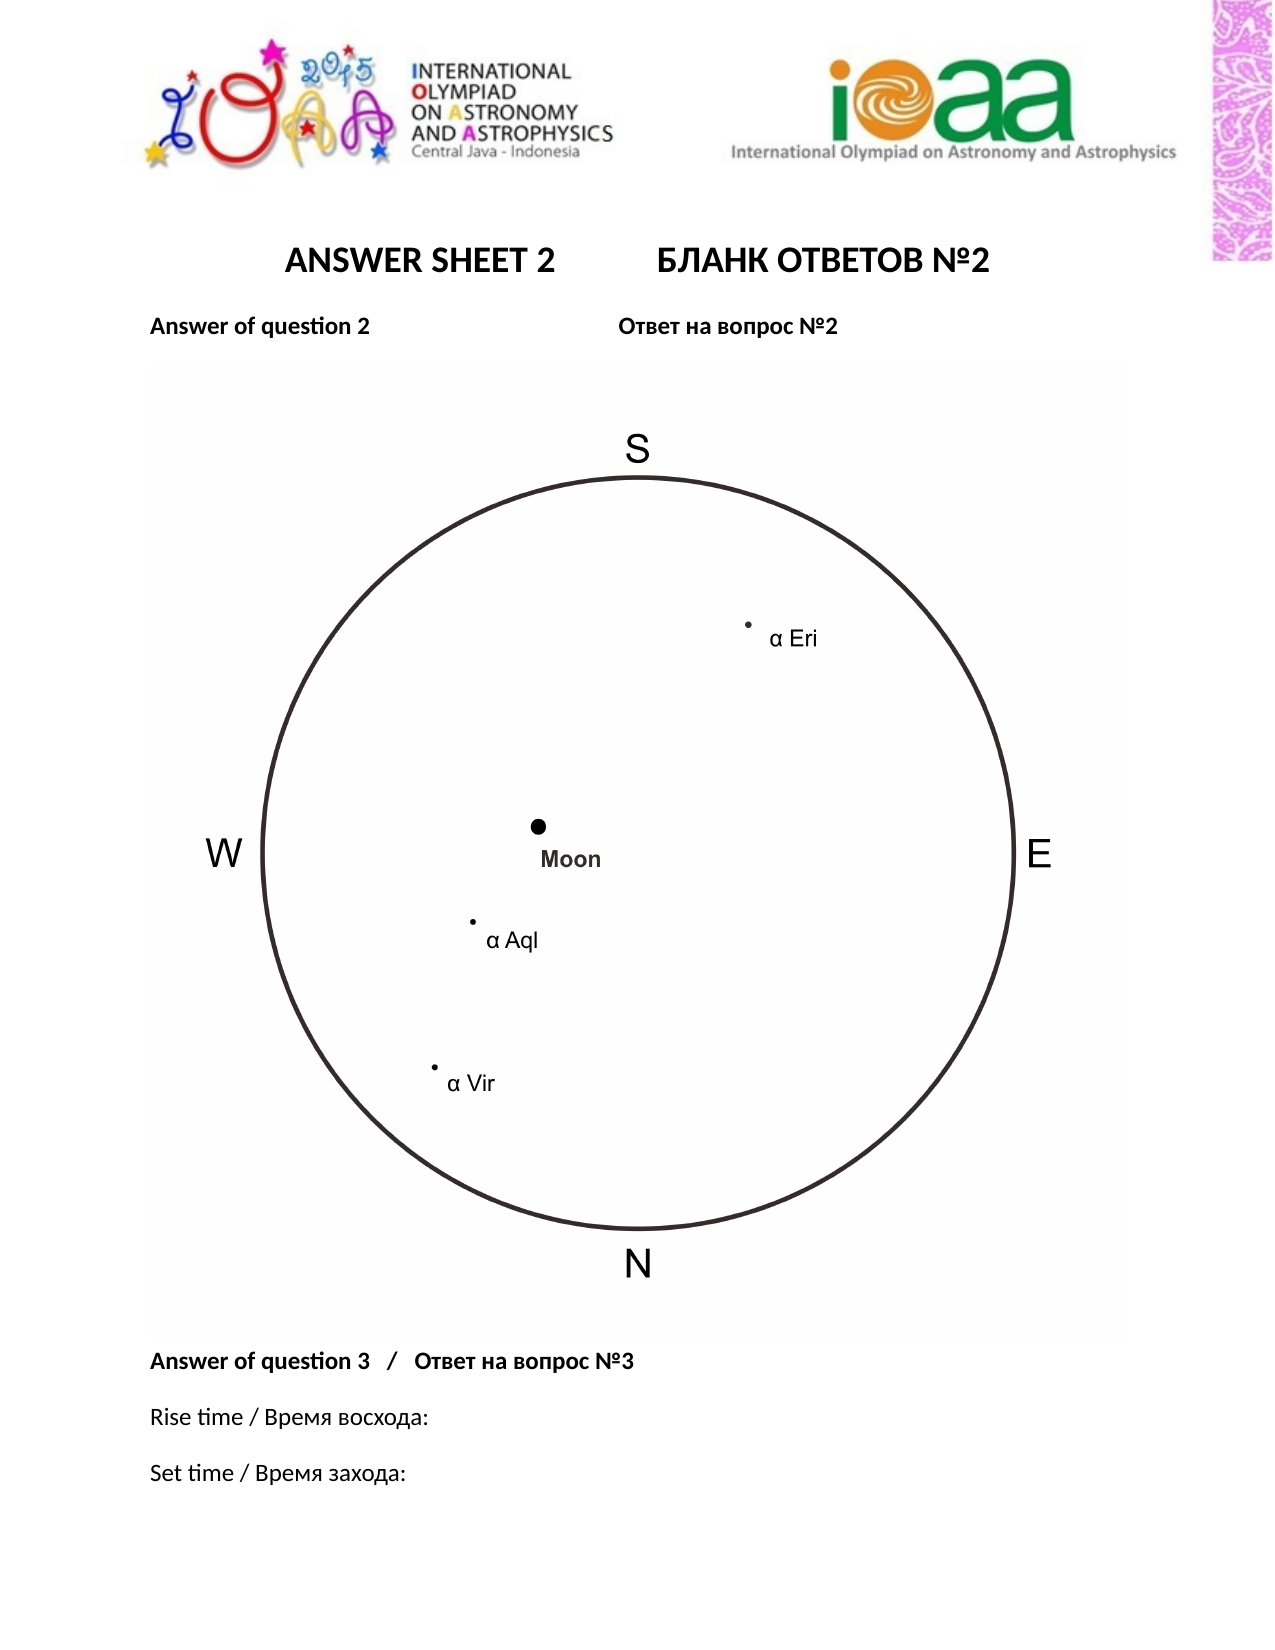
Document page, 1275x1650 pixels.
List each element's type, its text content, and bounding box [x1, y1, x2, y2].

text Answer of question 2 Ответ на вопрос №2 [150, 310, 1125, 340]
picture [150, 365, 1126, 1341]
text Set time / Время захода: [150, 1457, 1125, 1487]
text Answer of question 3 / Ответ на вопрос №3 [150, 1341, 1125, 1376]
text Rise time / Время восхода: [150, 1401, 1125, 1432]
text ANSWER SHEET 2 БЛАНК ОТВЕТОВ №2 [150, 236, 1125, 282]
picture [78, 0, 1275, 264]
